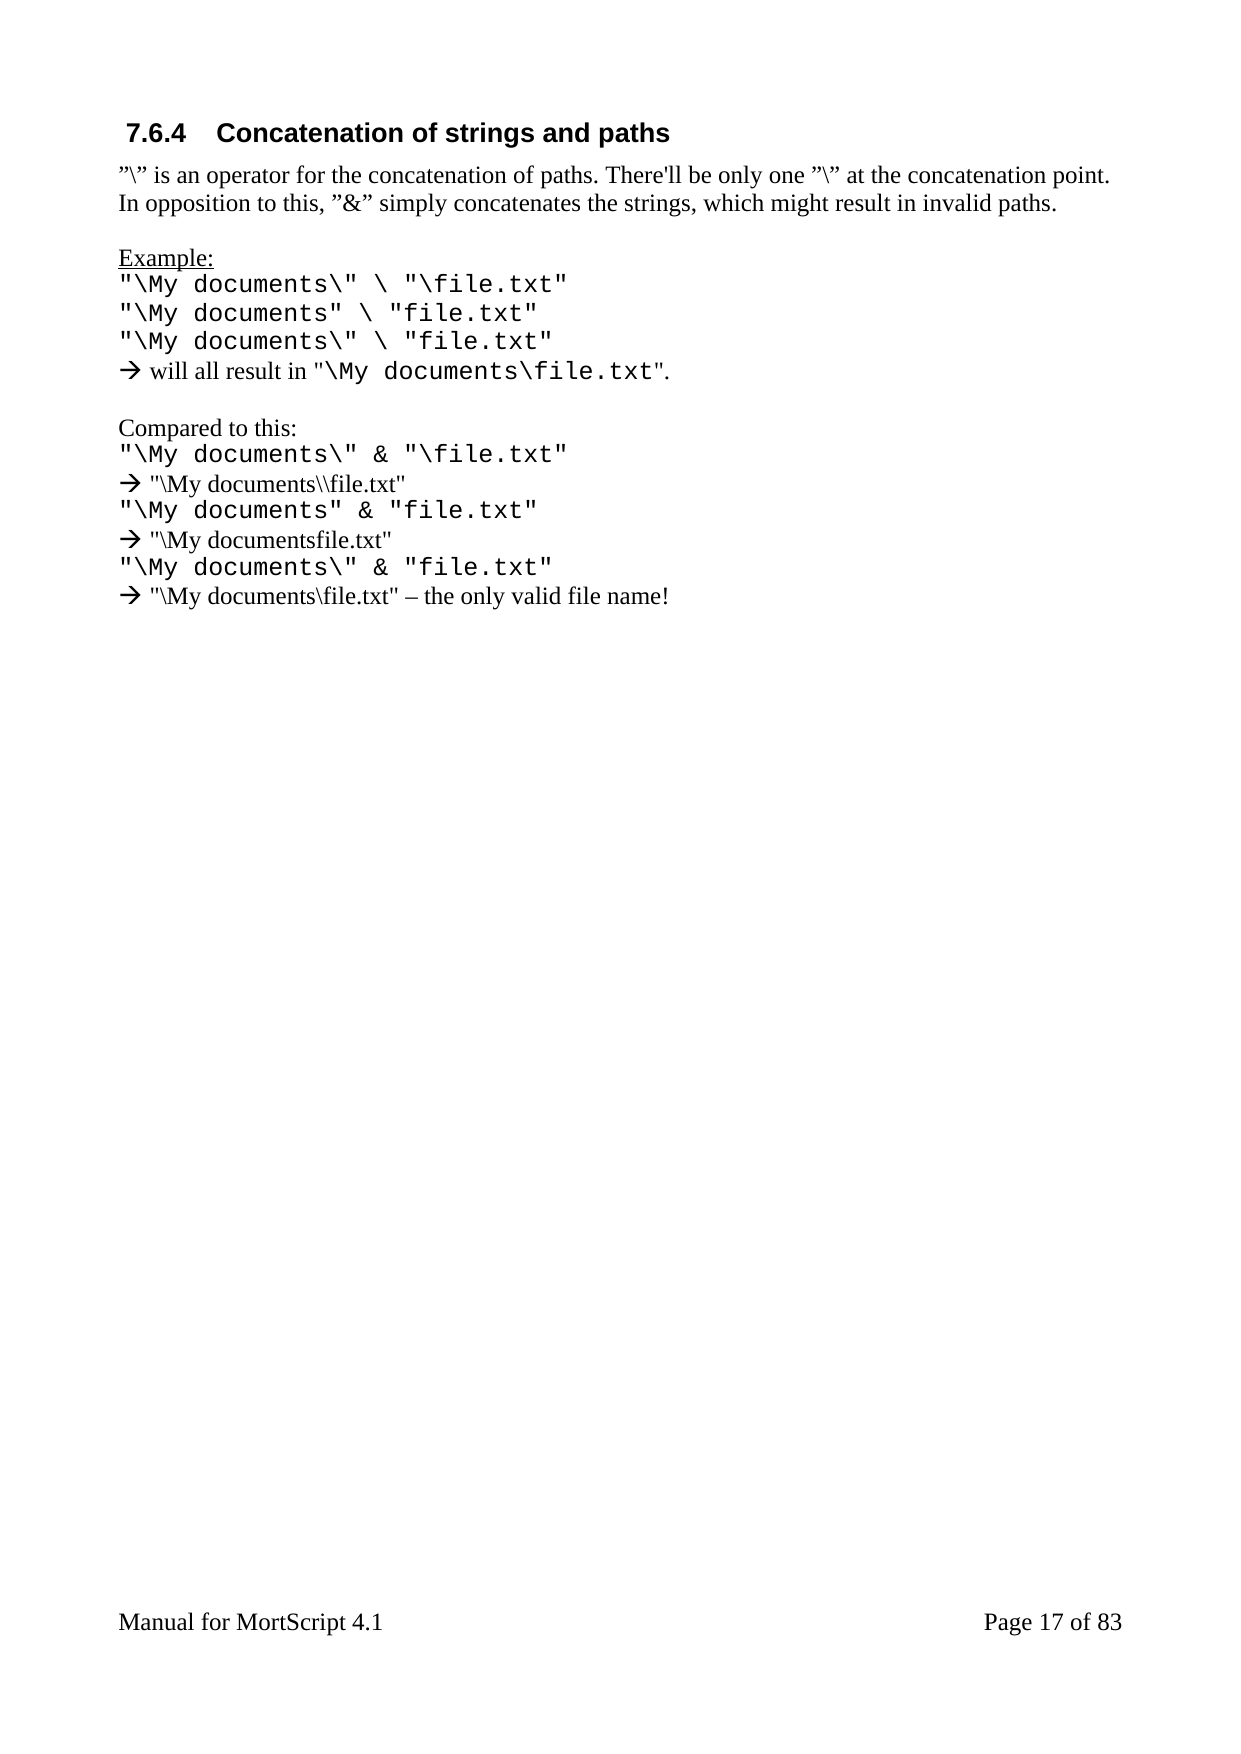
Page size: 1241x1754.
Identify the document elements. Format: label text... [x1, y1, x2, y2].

text "\My documents\" & "\file.txt" [118, 442, 1122, 470]
subtitle Concatenation of strings and paths [118, 118, 1122, 148]
text  "\My documents\file.txt" – the only valid file name! [118, 582, 1122, 610]
text  "\My documentsfile.txt" [118, 526, 1122, 554]
text In opposition to this, ”&” simply concatenates the strings, which might result in invalid paths. [118, 189, 1122, 216]
text "\My documents\" \ "\file.txt" [118, 272, 1122, 300]
text  will all result in "\My documents\file.txt". [118, 357, 1122, 387]
text "\My documents" \ "file.txt" [118, 300, 1122, 328]
text Compared to this: [118, 414, 1122, 442]
text ”\” is an operator for the concatenation of paths. There'll be only one ”\” at the concatenation point. [118, 161, 1122, 189]
text Example: [118, 244, 1122, 272]
text  "\My documents\\file.txt" [118, 470, 1122, 498]
text "\My documents" & "file.txt" [118, 498, 1122, 526]
text "\My documents\" \ "file.txt" [118, 328, 1122, 357]
text "\My documents\" & "file.txt" [118, 554, 1122, 582]
